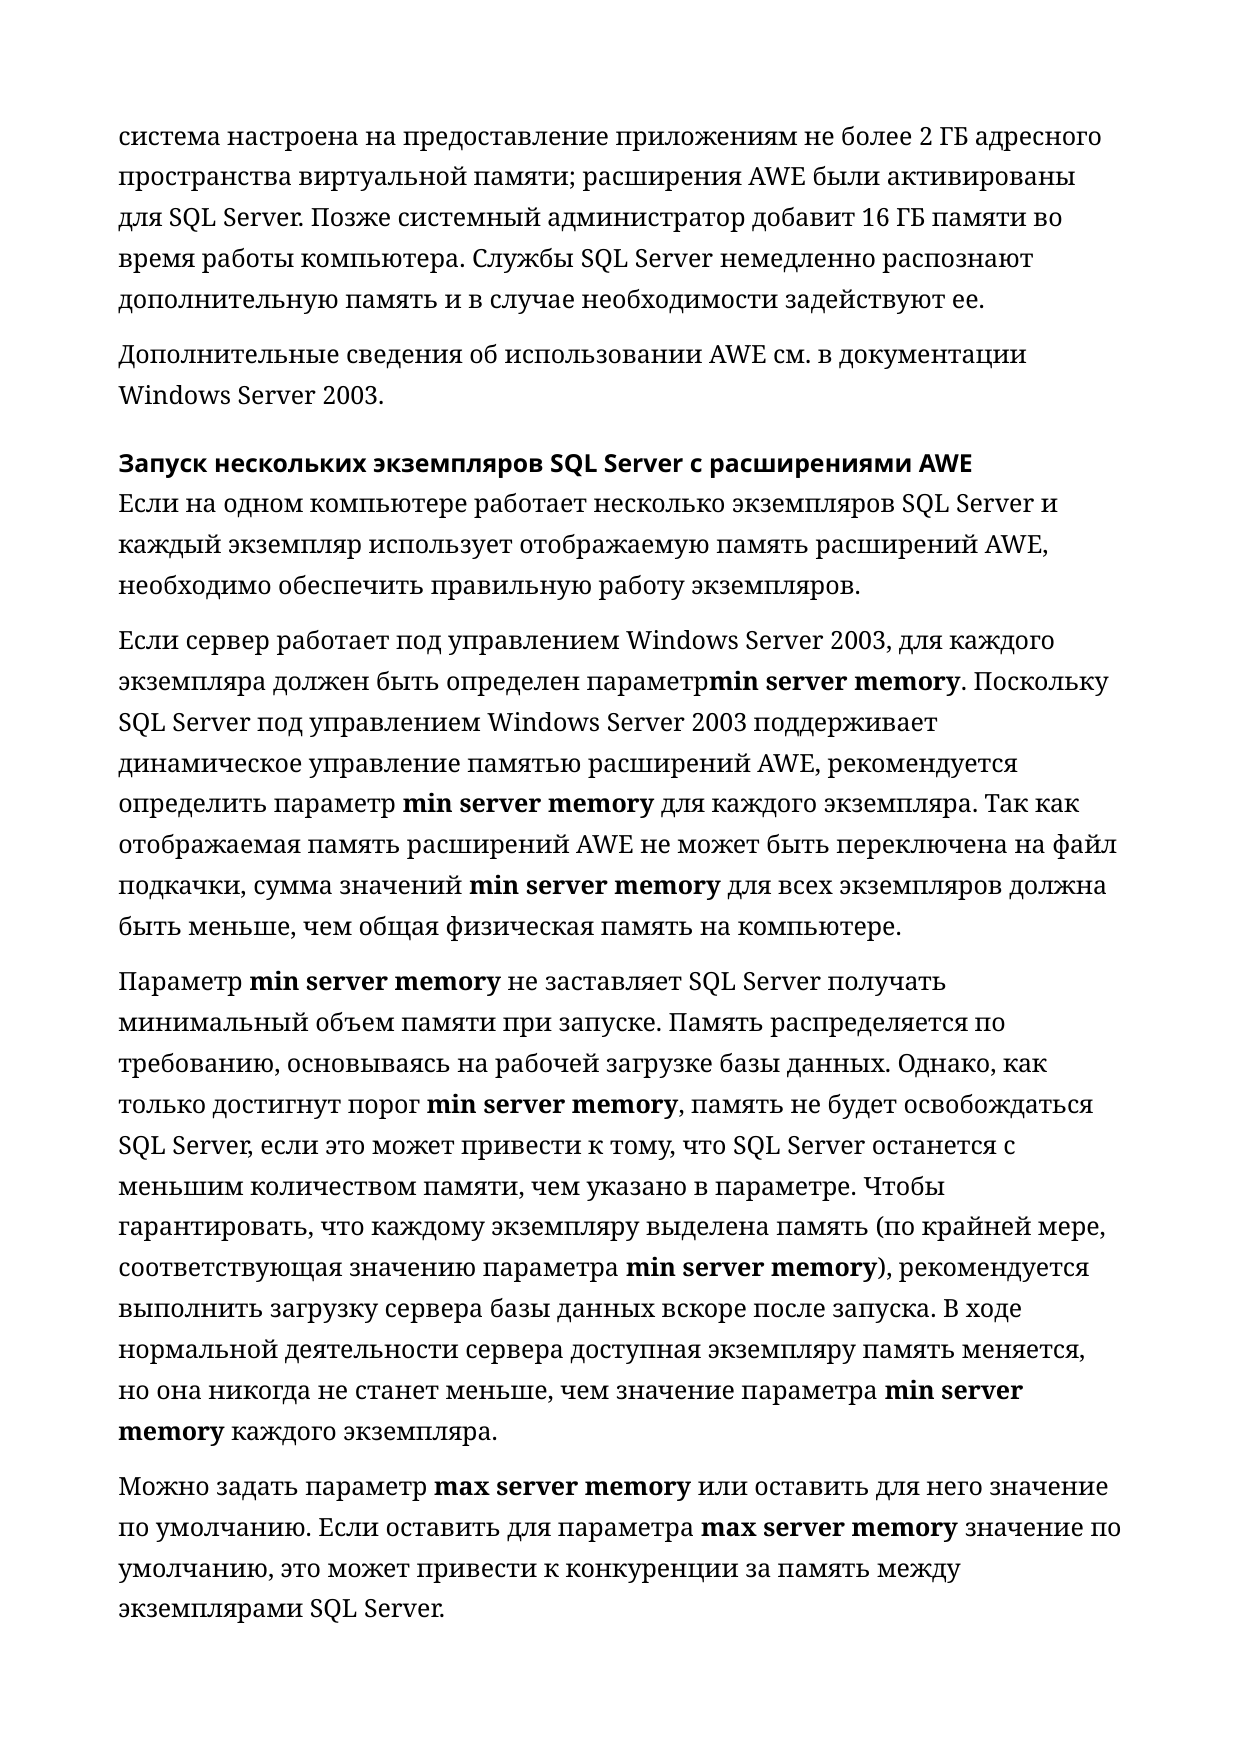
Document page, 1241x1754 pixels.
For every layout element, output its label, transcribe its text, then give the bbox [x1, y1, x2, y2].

text Параметр min server memory не заставляет SQL Server получать минимальный объем памяти при запуске. Память распределяется по требованию, основываясь на рабочей загрузке базы данных. Однако, как только достигнут порог min server memory, память не будет освобождаться SQL Server, если это может привести к тому, что SQL Server останется с меньшим количеством памяти, чем указано в параметре. Чтобы гарантировать, что каждому экземпляру выделена память (по крайней мере, соответствующая значению параметра min server memory), рекомендуется выполнить загрузку сервера базы данных вскоре после запуска. В ходе нормальной деятельности сервера доступная экземпляру память меняется, но она никогда не станет меньше, чем значение параметра min server memory каждого экземпляра. [118, 964, 1122, 1447]
subtitle Запуск нескольких экземпляров SQL Server с расширениями AWE [118, 446, 1122, 479]
text Можно задать параметр max server memory или оставить для него значение по умолчанию. Если оставить для параметра max server memory значение по умолчанию, это может привести к конкуренции за память между экземплярами SQL Server. [118, 1468, 1122, 1625]
text Если сервер работает под управлением Windows Server 2003, для каждого экземпляра должен быть определен параметрmin server memory. Поскольку SQL Server под управлением Windows Server 2003 поддерживает динамическое управление памятью расширений AWE, рекомендуется определить параметр min server memory для каждого экземпляра. Так как отображаемая память расширений AWE не может быть переключена на файл подкачки, сумма значений min server memory для всех экземпляров должна быть меньше, чем общая физическая память на компьютере. [118, 623, 1122, 943]
text система настроена на предоставление приложениям не более 2 ГБ адресного пространства виртуальной памяти; расширения AWE были активированы для SQL Server. Позже системный администратор добавит 16 ГБ памяти во время работы компьютера. Службы SQL Server немедленно распознают дополнительную память и в случае необходимости задействуют ее. [118, 118, 1122, 316]
text Если на одном компьютере работает несколько экземпляров SQL Server и каждый экземпляр использует отображаемую память расширений AWE, необходимо обеспечить правильную работу экземпляров. [118, 486, 1122, 601]
text Дополнительные сведения об использовании AWE см. в документации Windows Server 2003. [118, 337, 1122, 412]
